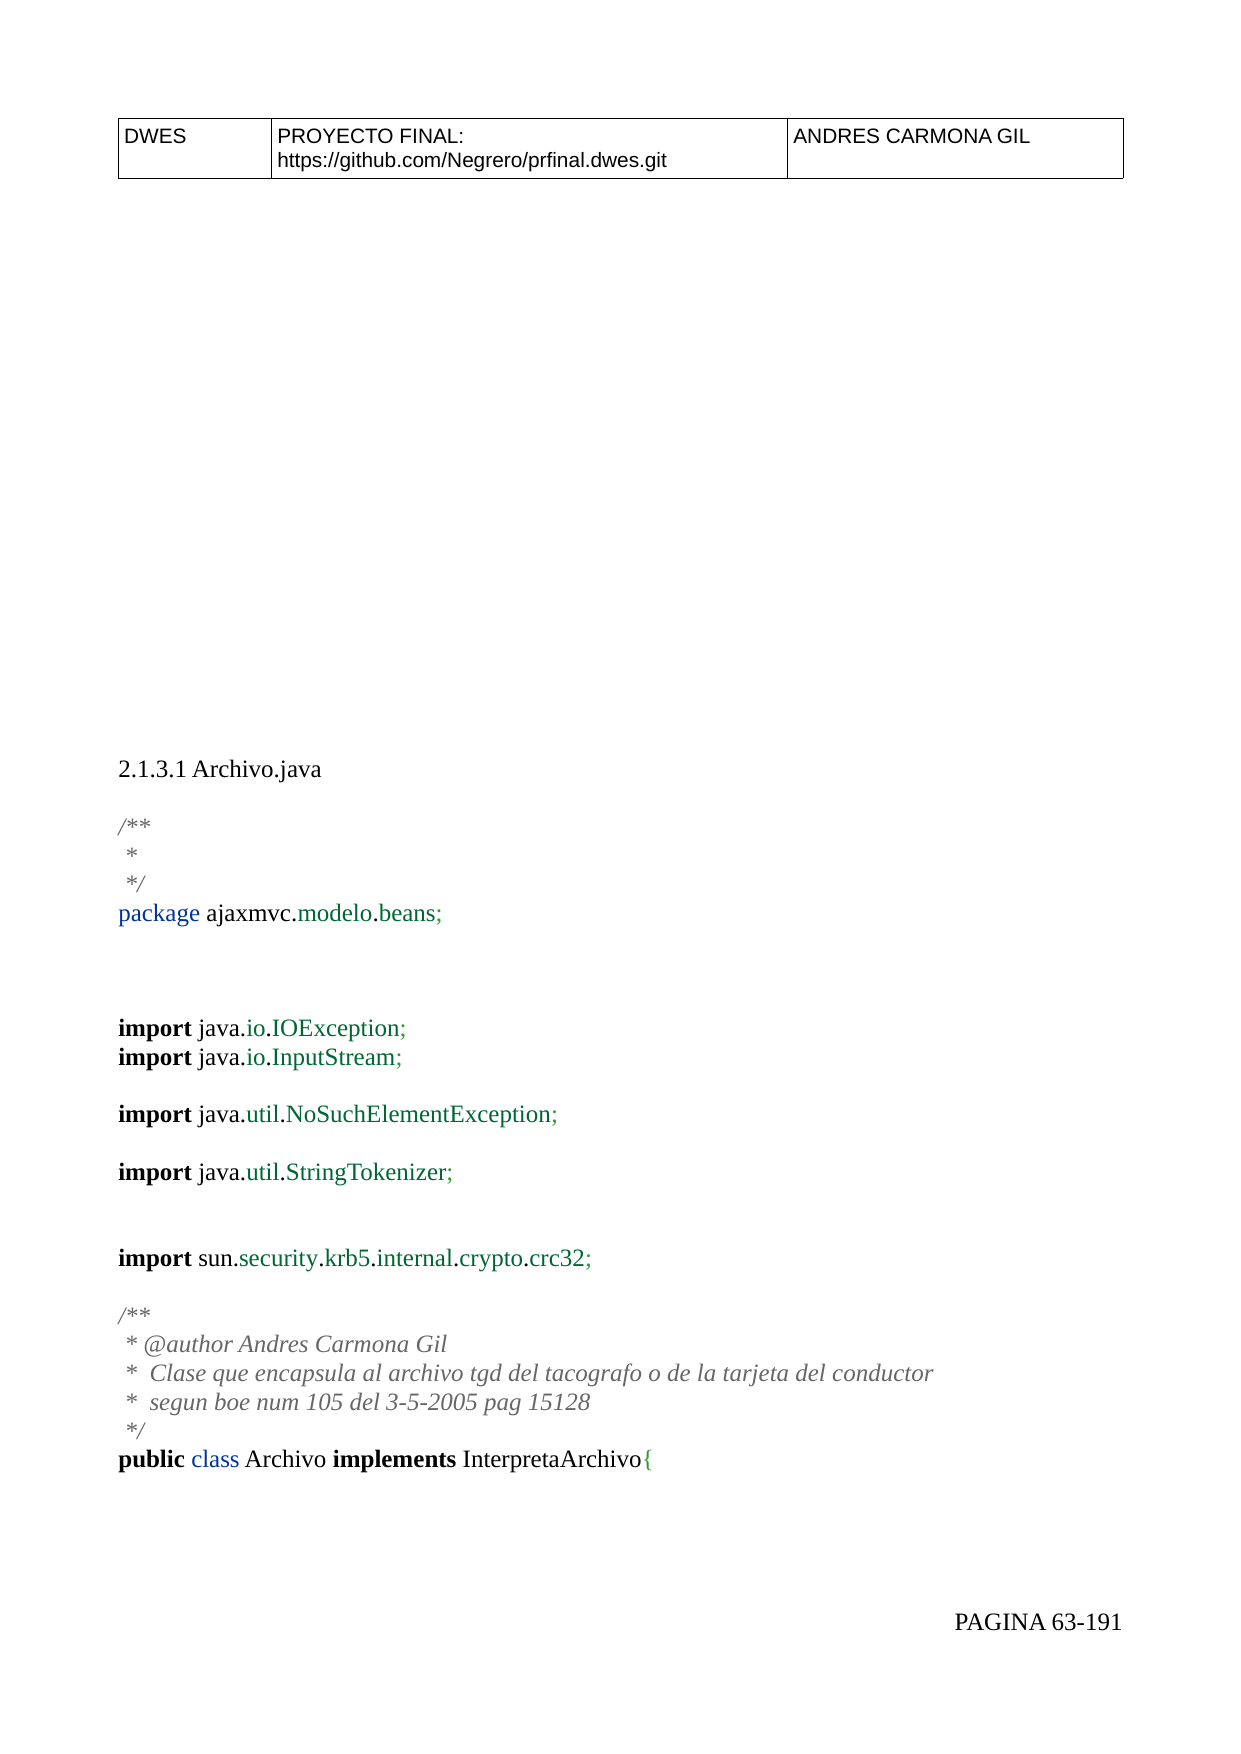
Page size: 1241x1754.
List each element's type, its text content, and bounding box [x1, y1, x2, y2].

text * [118, 841, 1122, 869]
text */ [118, 1416, 1122, 1444]
text import sun.security.krb5.internal.crypto.crc32; [118, 1243, 1122, 1272]
text /** [118, 1301, 1122, 1329]
text 2.1.3.1 Archivo.java [118, 754, 1122, 783]
text import java.util.NoSuchElementException; [118, 1099, 1122, 1128]
text public class Archivo implements InterpretaArchivo{ [118, 1444, 1122, 1473]
text package ajaxmvc.modelo.beans; [118, 898, 1122, 927]
text * Clase que encapsula al archivo tgd del tacografo o de la tarjeta del conductor [118, 1358, 1122, 1387]
text import java.io.InputStream; [118, 1042, 1122, 1071]
text import java.util.StringTokenizer; [118, 1157, 1122, 1186]
text * segun boe num 105 del 3-5-2005 pag 15128 [118, 1387, 1122, 1416]
text * @author Andres Carmona Gil [118, 1329, 1122, 1358]
text import java.io.IOException; [118, 1013, 1122, 1042]
text /** [118, 812, 1122, 841]
text */ [118, 869, 1122, 898]
